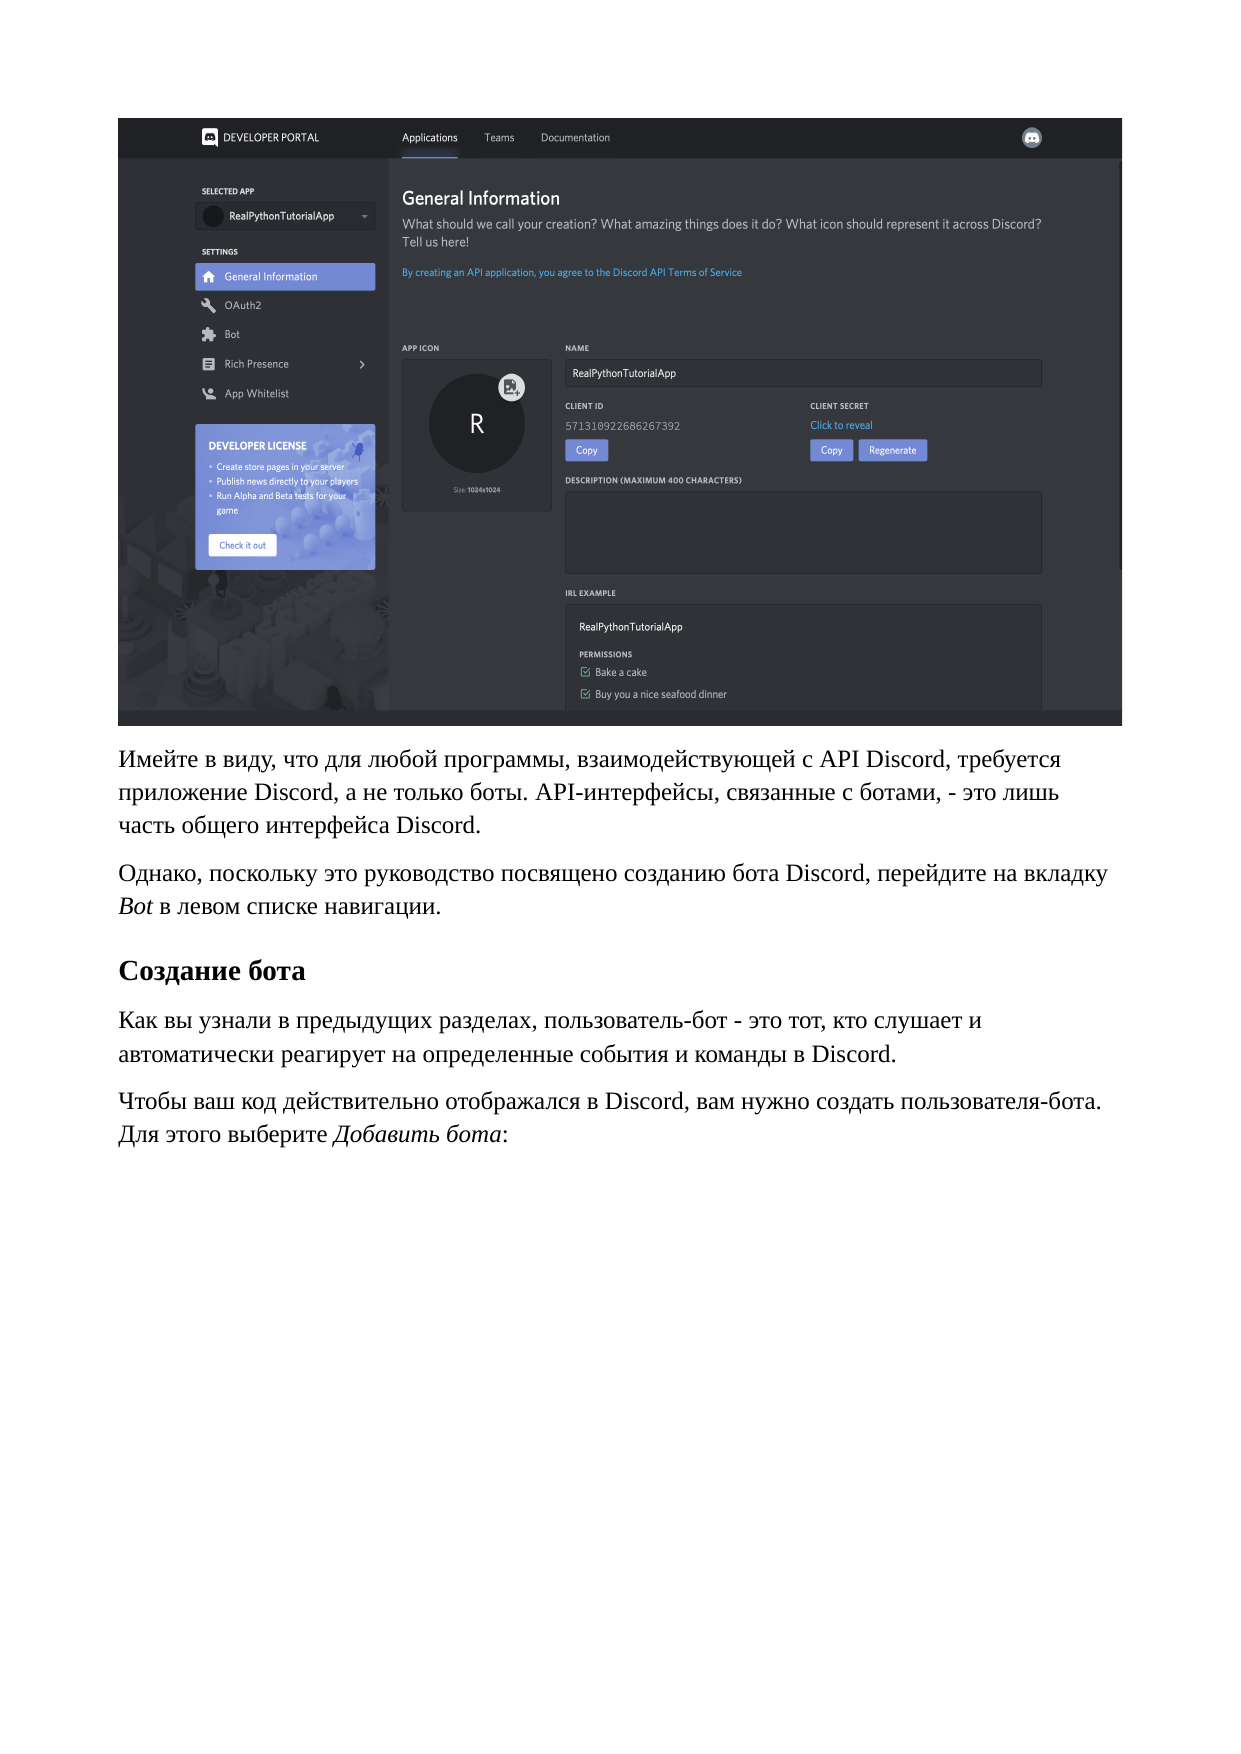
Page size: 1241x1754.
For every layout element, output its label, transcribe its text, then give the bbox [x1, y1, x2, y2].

text Чтобы ваш код действительно отображался в Discord, вам нужно создать пользователя-бота. Для этого выберите Добавить бота: [118, 1086, 1122, 1148]
text Имейте в виду, что для любой программы, взаимодействующей с API Discord, требуется приложение Discord, а не только боты. API-интерфейсы, связанные с ботами, - это лишь часть общего интерфейса Discord. [118, 744, 1122, 839]
text Однако, поскольку это руководство посвящено созданию бота Discord, перейдите на вкладку Bot в левом списке навигации. [118, 858, 1122, 919]
picture [118, 118, 1123, 726]
subtitle Создание бота [118, 953, 1122, 986]
text Как вы узнали в предыдущих разделах, пользователь-бот - это тот, кто слушает и автоматически реагирует на определенные события и команды в Discord. [118, 1006, 1122, 1067]
